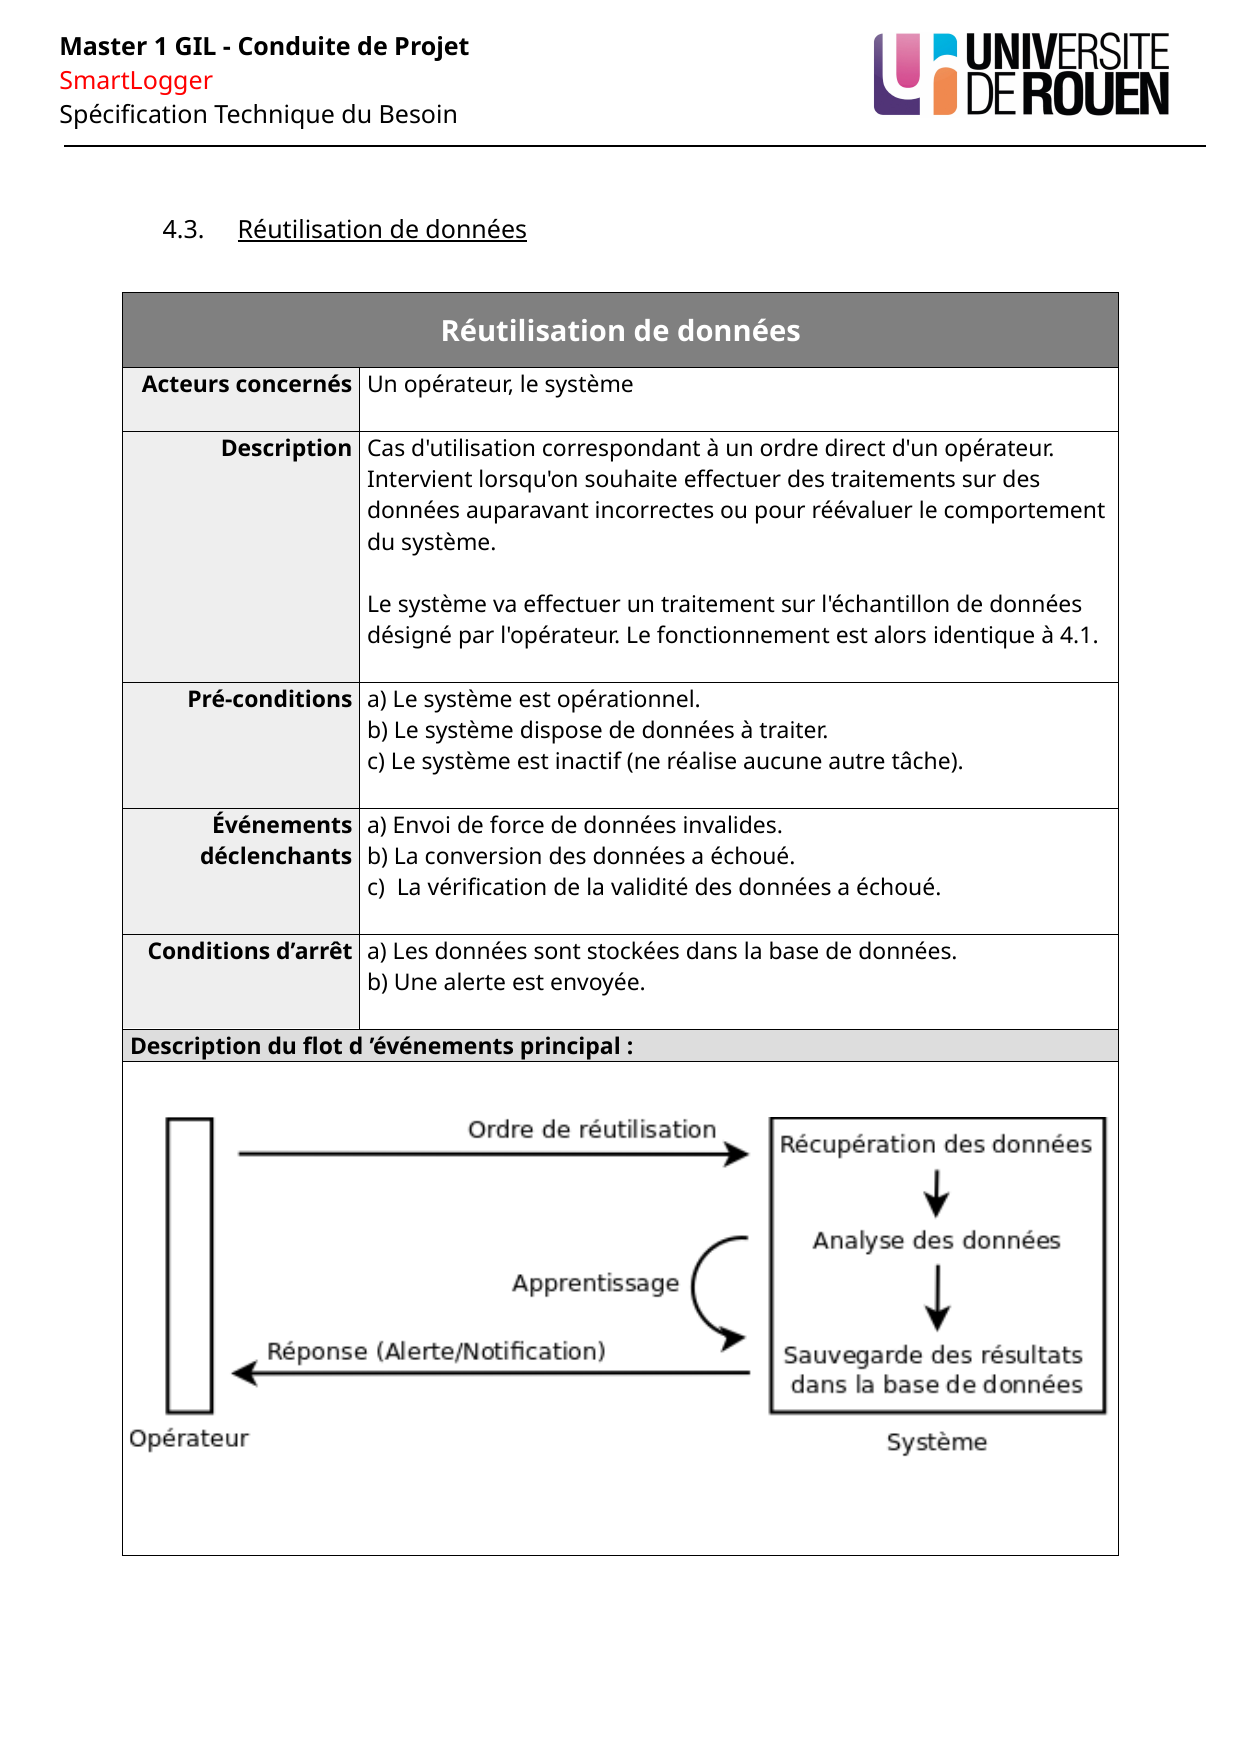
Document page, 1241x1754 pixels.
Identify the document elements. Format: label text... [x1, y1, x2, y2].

picture [872, 32, 1170, 118]
table_cell Conditions d’arrêt [123, 935, 359, 1028]
table_cell Description [123, 432, 359, 682]
subtitle Réutilisation de données [162, 212, 1181, 246]
table_cell a) Les données sont stockées dans la base de données. b) Une alerte est envoyée. [360, 935, 1118, 1028]
table_cell Cas d'utilisation correspondant à un ordre direct d'un opérateur. Intervient lorsqu'on souhaite effectuer des traitements sur des données auparavant incorrectes ou pour réévaluer le comportement du système. Le système va effectuer un traitement sur l'échantillon de données désigné par l'opérateur. Le fonctionnement est alors identique à 4.1. [360, 432, 1118, 682]
table_cell [123, 1062, 1118, 1555]
table_cell Événements déclenchants [123, 809, 359, 934]
picture [129, 1117, 1112, 1458]
table_cell Pré-conditions [123, 683, 359, 808]
table_cell a) Envoi de force de données invalides. b) La conversion des données a échoué. c) La vérification de la validité des données a échoué. [360, 809, 1118, 934]
table_cell Un opérateur, le système [360, 368, 1118, 431]
table_header Réutilisation de données [123, 293, 1118, 367]
table_cell a) Le système est opérationnel. b) Le système dispose de données à traiter. c) Le système est inactif (ne réalise aucune autre tâche). [360, 683, 1118, 808]
table_cell Description du flot d ’événements principal : [123, 1030, 1118, 1061]
table_cell Acteurs concernés [123, 368, 359, 431]
